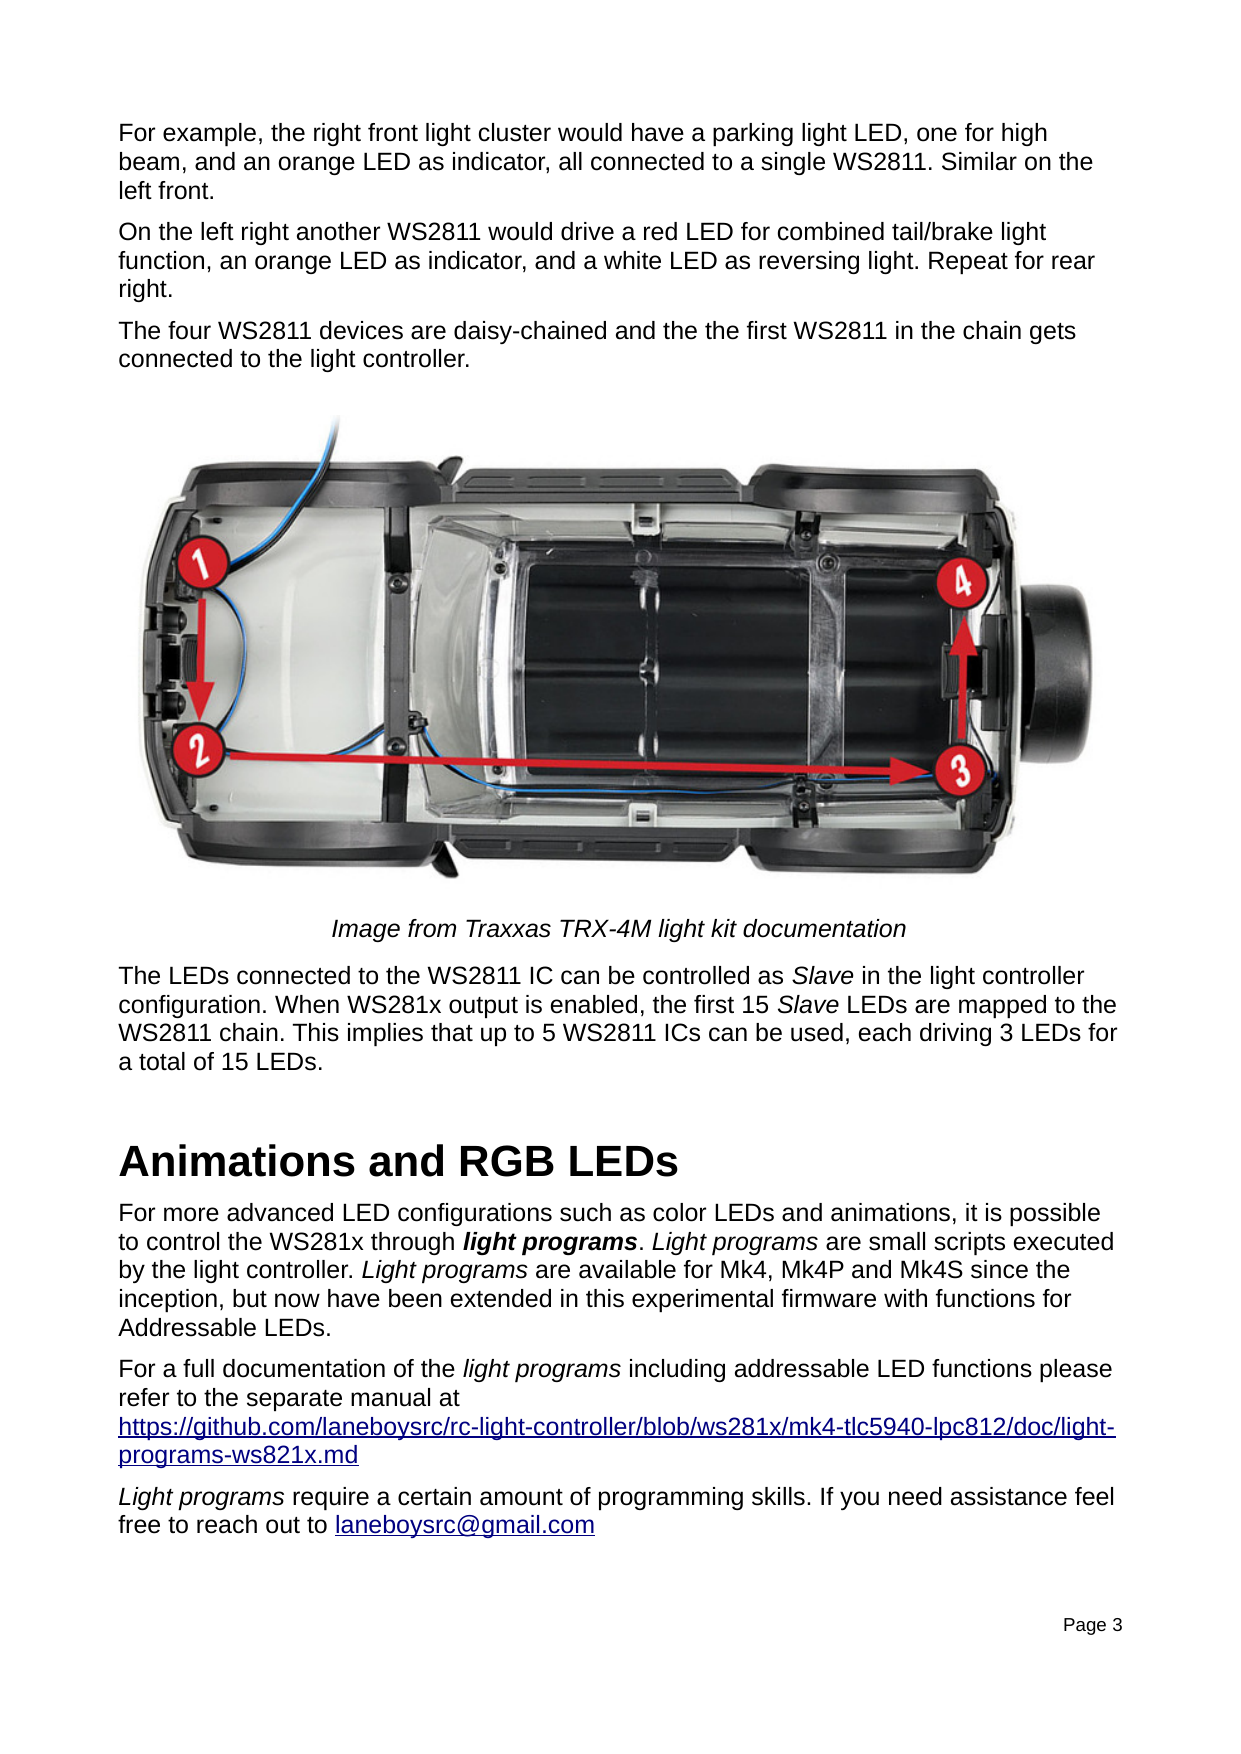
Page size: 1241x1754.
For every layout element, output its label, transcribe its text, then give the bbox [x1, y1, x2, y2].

text The four WS2811 devices are daisy-chained and the the first WS2811 in the chain gets connected to the light controller. [118, 316, 1122, 373]
text The LEDs connected to the WS2811 IC can be controlled as Slave in the light controller configuration. When WS281x output is enabled, the first 15 Slave LEDs are mapped to the WS2811 chain. This implies that up to 5 WS2811 ICs can be used, each driving 3 LEDs for a total of 15 LEDs. [118, 943, 1122, 1076]
text For a full documentation of the light programs including addressable LED functions please refer to the separate manual at https://github.com/laneboysrc/rc-light-controller/blob/ws281x/mk4-tlc5940-lpc812/doc/light-programs-ws821x.md [118, 1354, 1122, 1469]
picture [118, 415, 1123, 910]
text [118, 386, 1122, 415]
text For example, the right front light cluster would have a parking light LED, one for high beam, and an orange LED as indicator, all connected to a single WS2811. Similar on the left front. [118, 118, 1122, 204]
text For more advanced LED configurations such as color LEDs and animations, it is possible to control the WS281x through light programs. Light programs are small scripts executed by the light controller. Light programs are available for Mk4, Mk4P and Mk4S since the inception, but now have been extended in this experimental firmware with functions for Addressable LEDs. [118, 1198, 1122, 1342]
text Light programs require a certain amount of programming skills. If you need assistance feel free to reach out to laneboysrc@gmail.com [118, 1482, 1122, 1539]
subtitle Animations and RGB LEDs [118, 1136, 1122, 1186]
text Image from Traxxas TRX-4M light kit documentation [118, 910, 1122, 943]
text On the left right another WS2811 would drive a red LED for combined tail/brake light function, an orange LED as indicator, and a white LED as reversing light. Repeat for rear right. [118, 217, 1122, 303]
